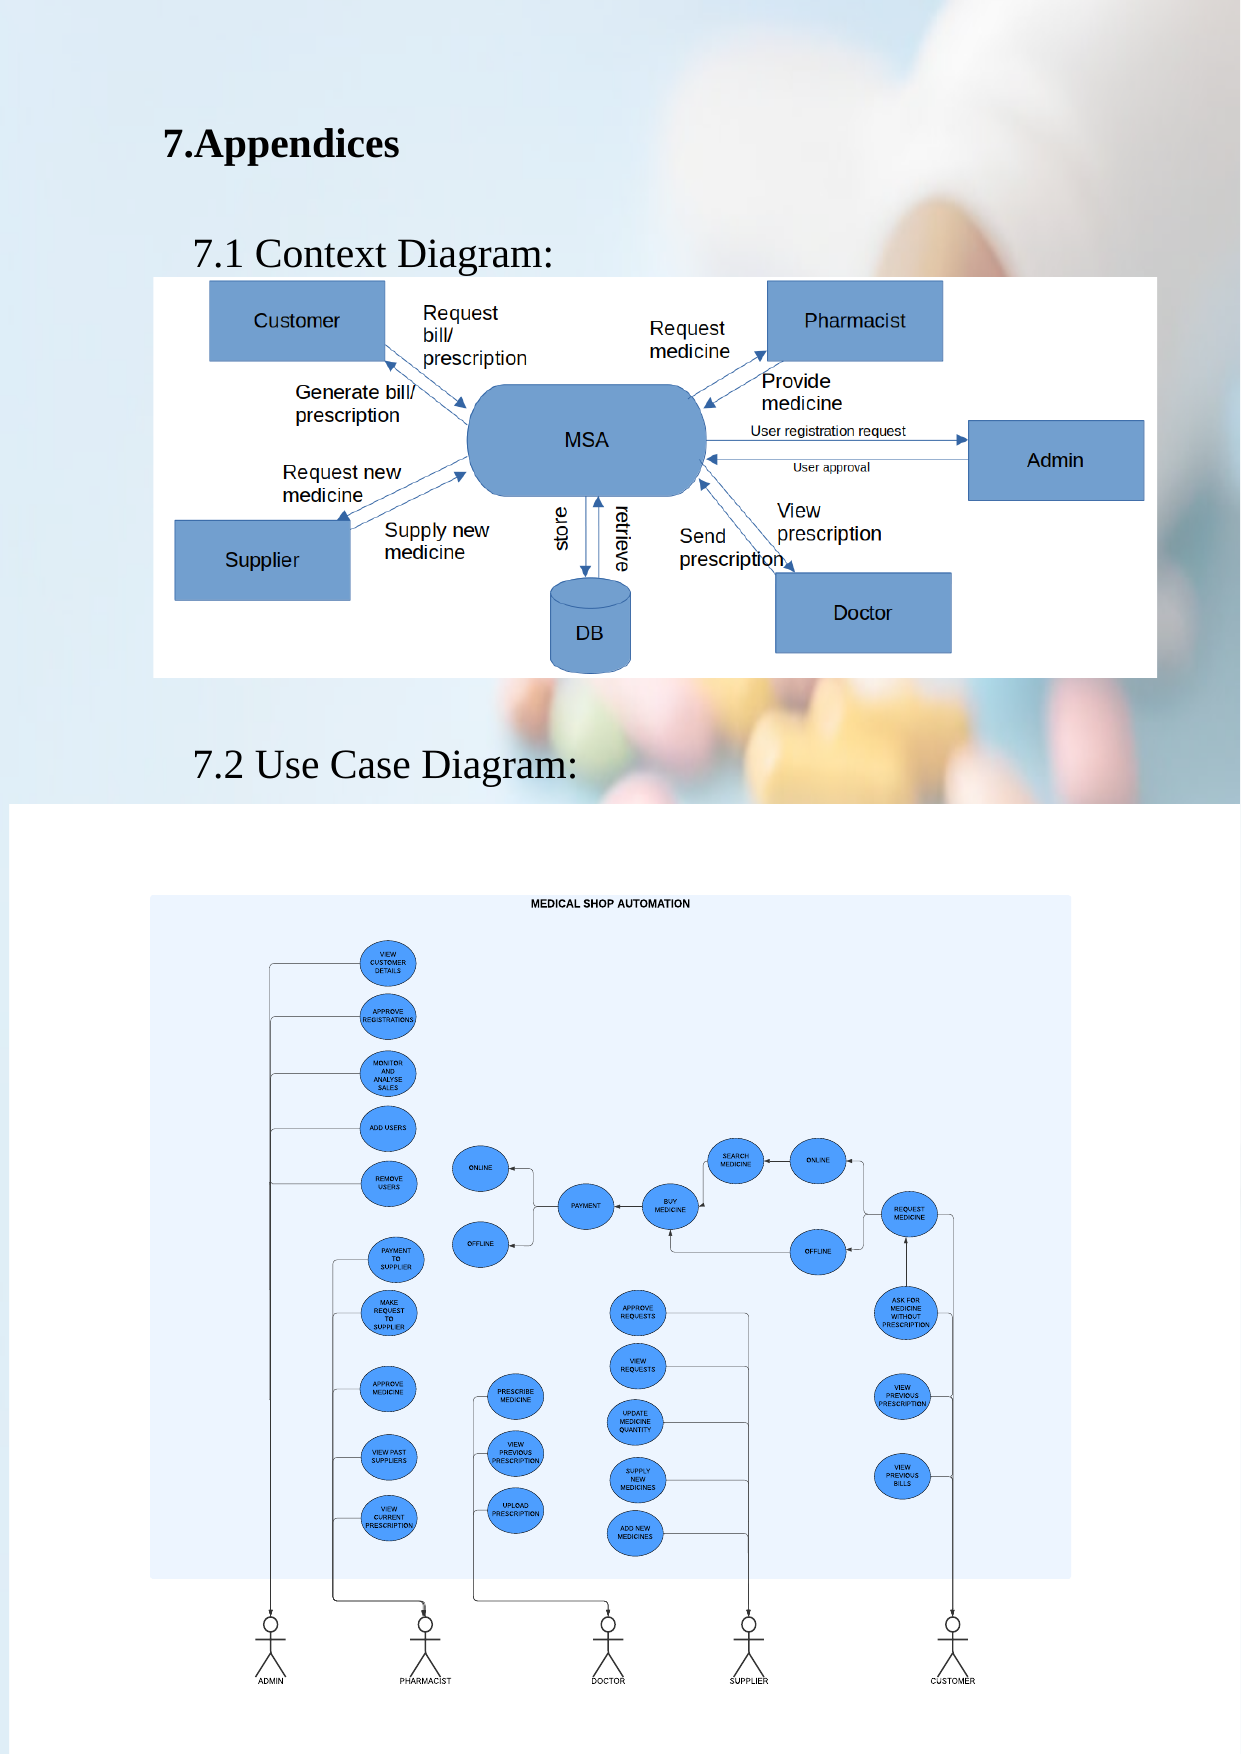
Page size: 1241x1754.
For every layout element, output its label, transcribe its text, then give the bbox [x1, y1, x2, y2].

list Appendices 7.1 Context Diagram: [162, 118, 1122, 276]
text 7.2 Use Case Diagram: [118, 740, 1122, 788]
picture [153, 277, 1158, 678]
